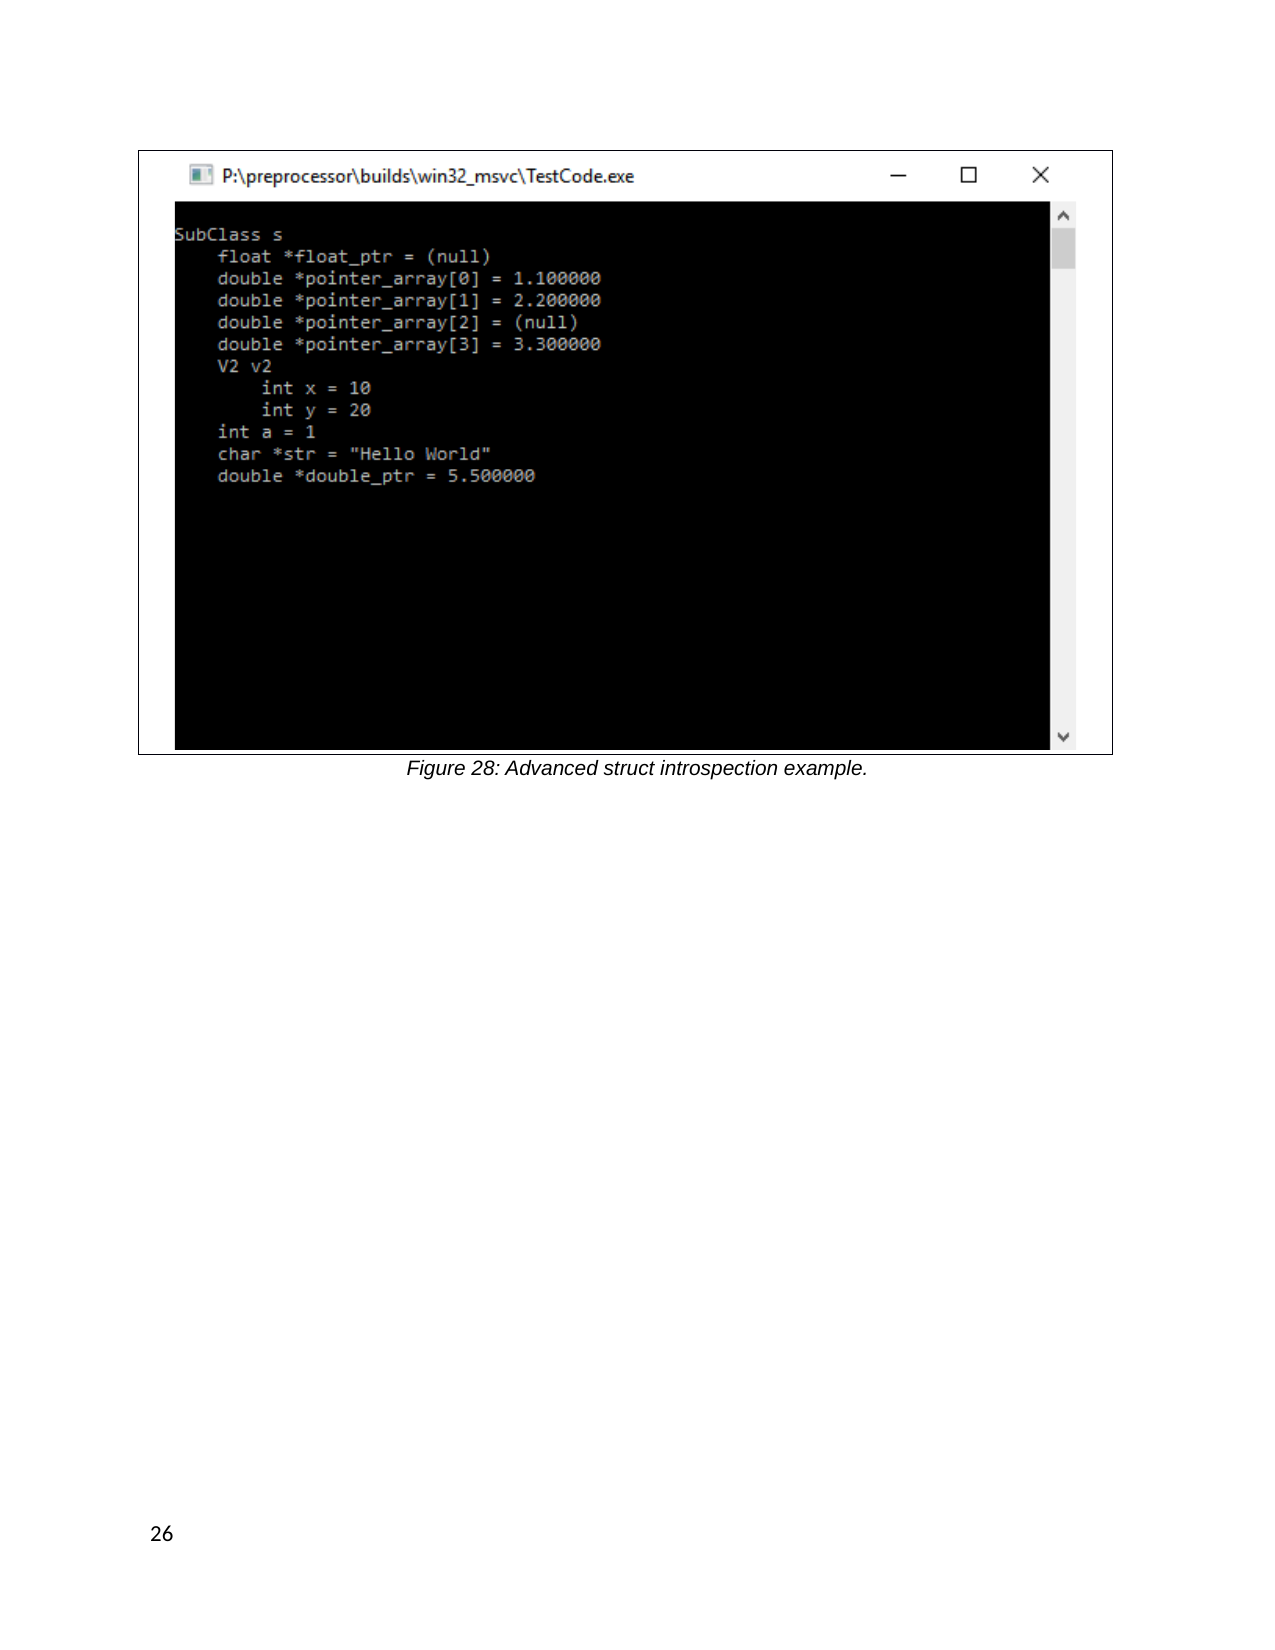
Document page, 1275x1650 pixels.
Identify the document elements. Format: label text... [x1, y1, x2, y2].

table_cell [139, 151, 1112, 754]
picture [174, 151, 1077, 750]
text Figure 28: Advanced struct introspection example. [150, 755, 1125, 779]
